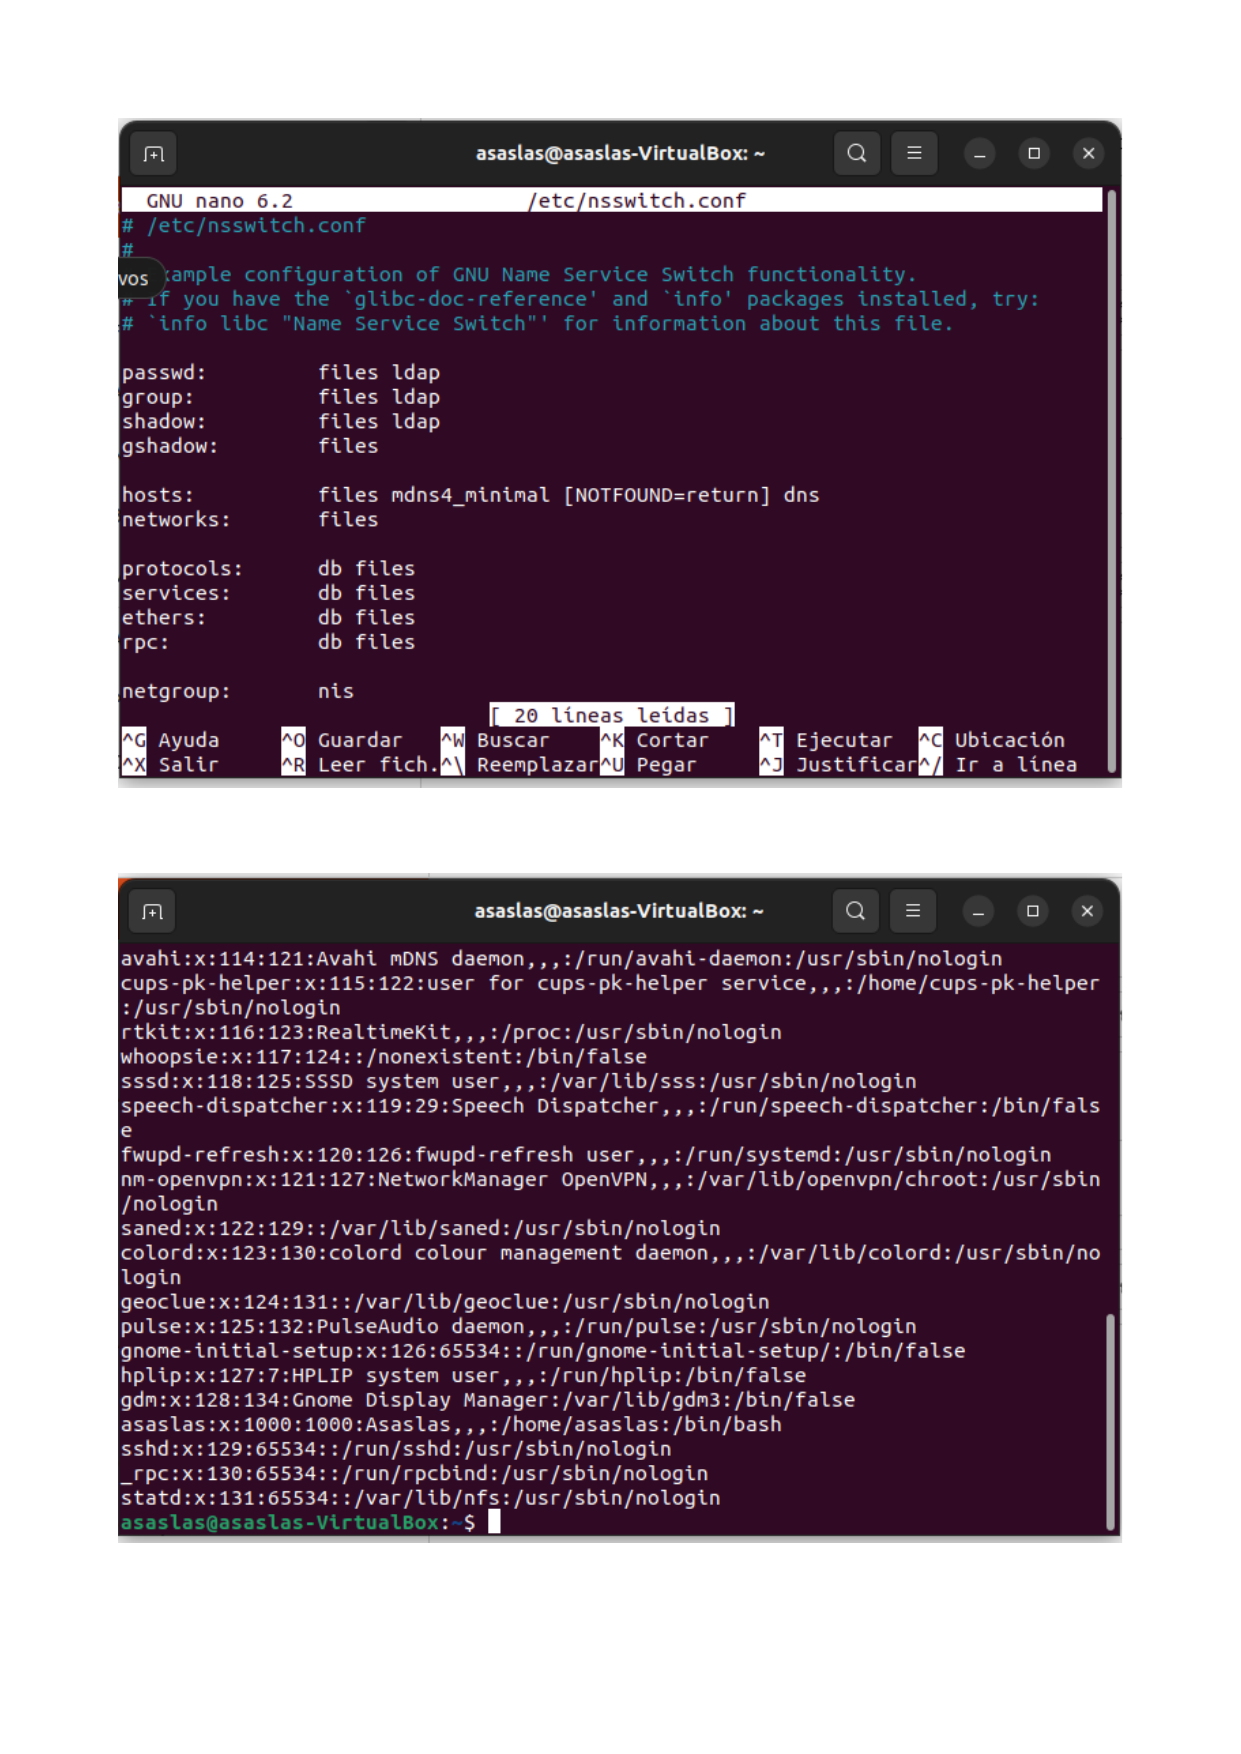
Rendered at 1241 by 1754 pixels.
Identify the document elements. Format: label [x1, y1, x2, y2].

picture [118, 873, 1123, 1543]
picture [118, 118, 1123, 788]
